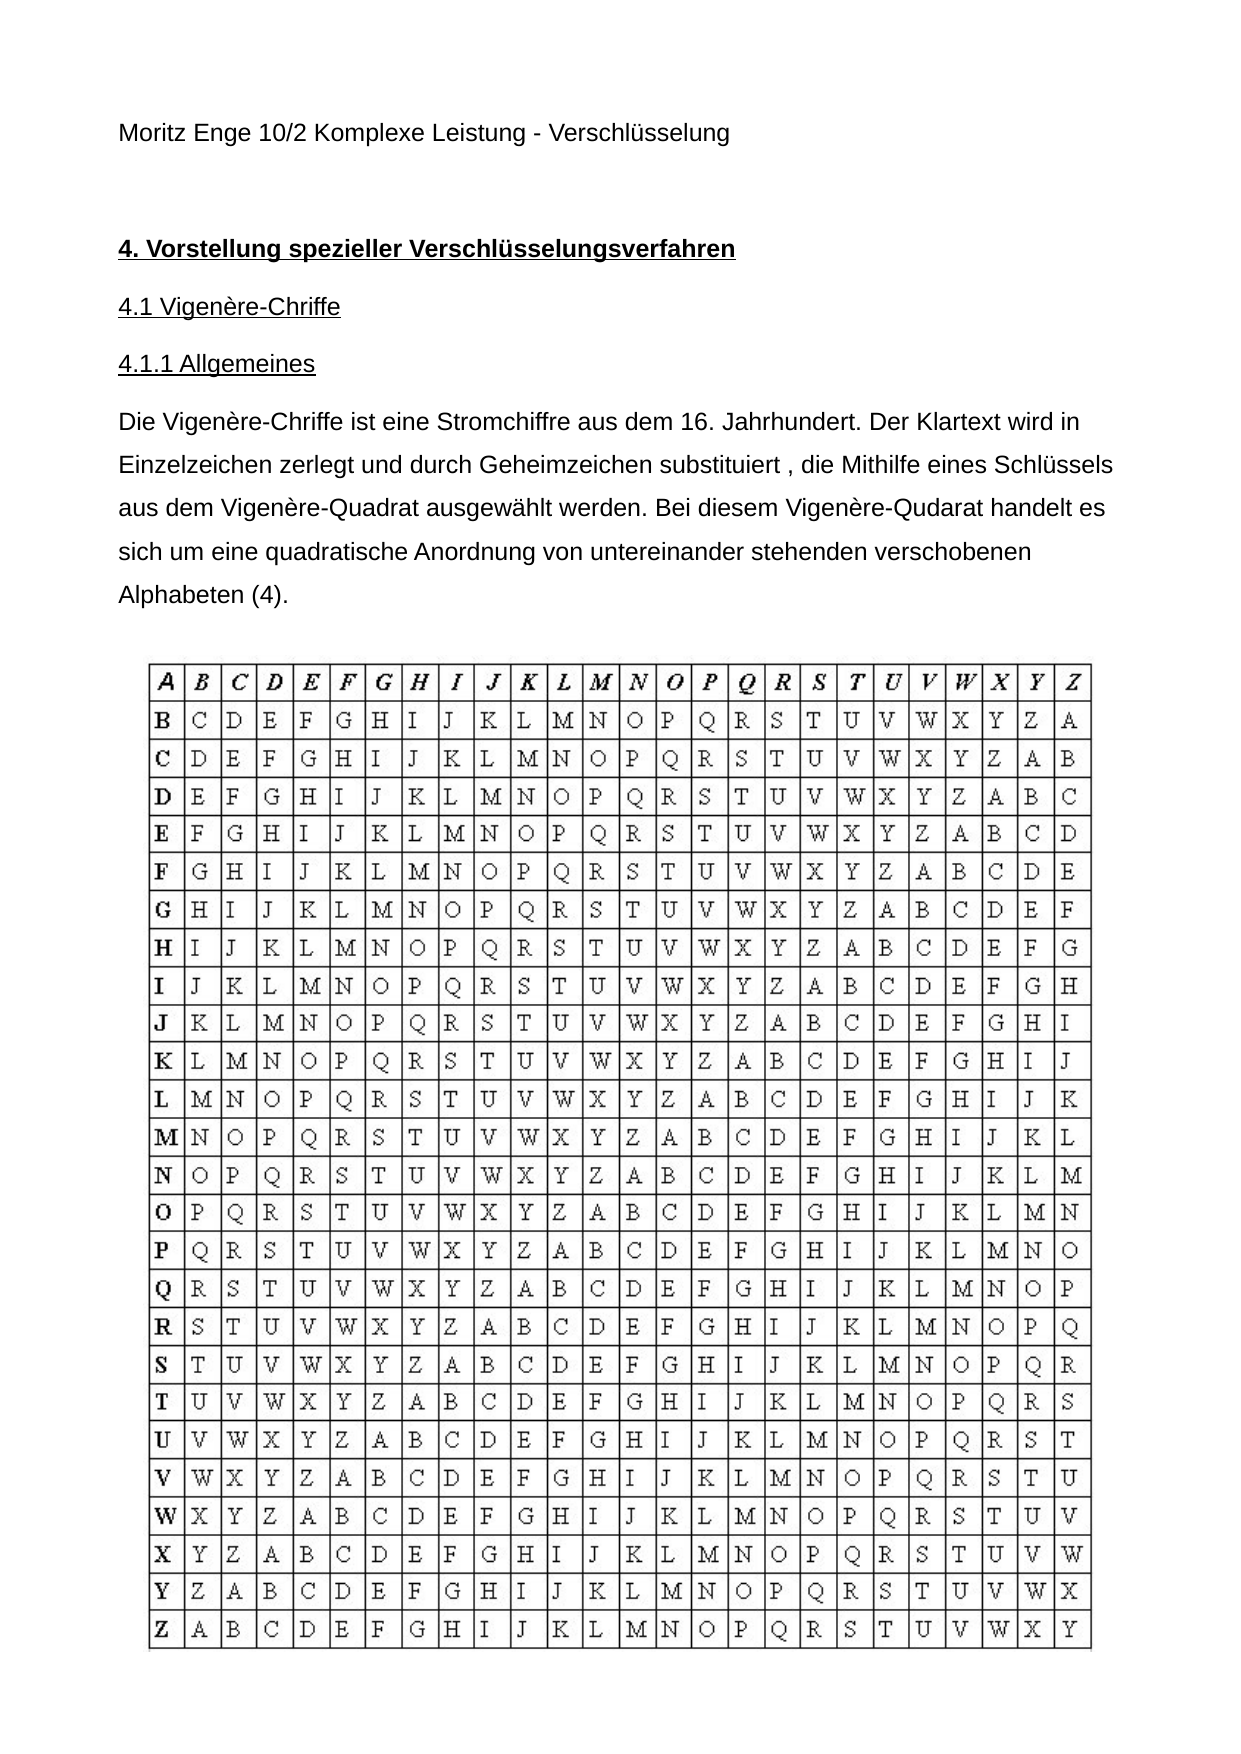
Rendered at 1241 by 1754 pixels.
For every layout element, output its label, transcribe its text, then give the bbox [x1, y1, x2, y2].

text 4.1 Vigenère-Chriffe [118, 292, 1122, 321]
text 4. Vorstellung spezieller Verschlüsselungsverfahren [118, 234, 1122, 263]
picture [143, 655, 1098, 1652]
text Die Vigenère-Chriffe ist eine Stromchiffre aus dem 16. Jahrhundert. Der Klartext wird in Einzelzeichen zerlegt und durch Geheimzeichen substituiert , die Mithilfe eines Schlüssels aus dem Vigenère-Quadrat ausgewählt werden. Bei diesem Vigenère-Qudarat handelt es sich um eine quadratische Anordnung von untereinander stehenden verschobenen Alphabeten (4). [118, 407, 1122, 608]
text 4.1.1 Allgemeines [118, 349, 1122, 378]
